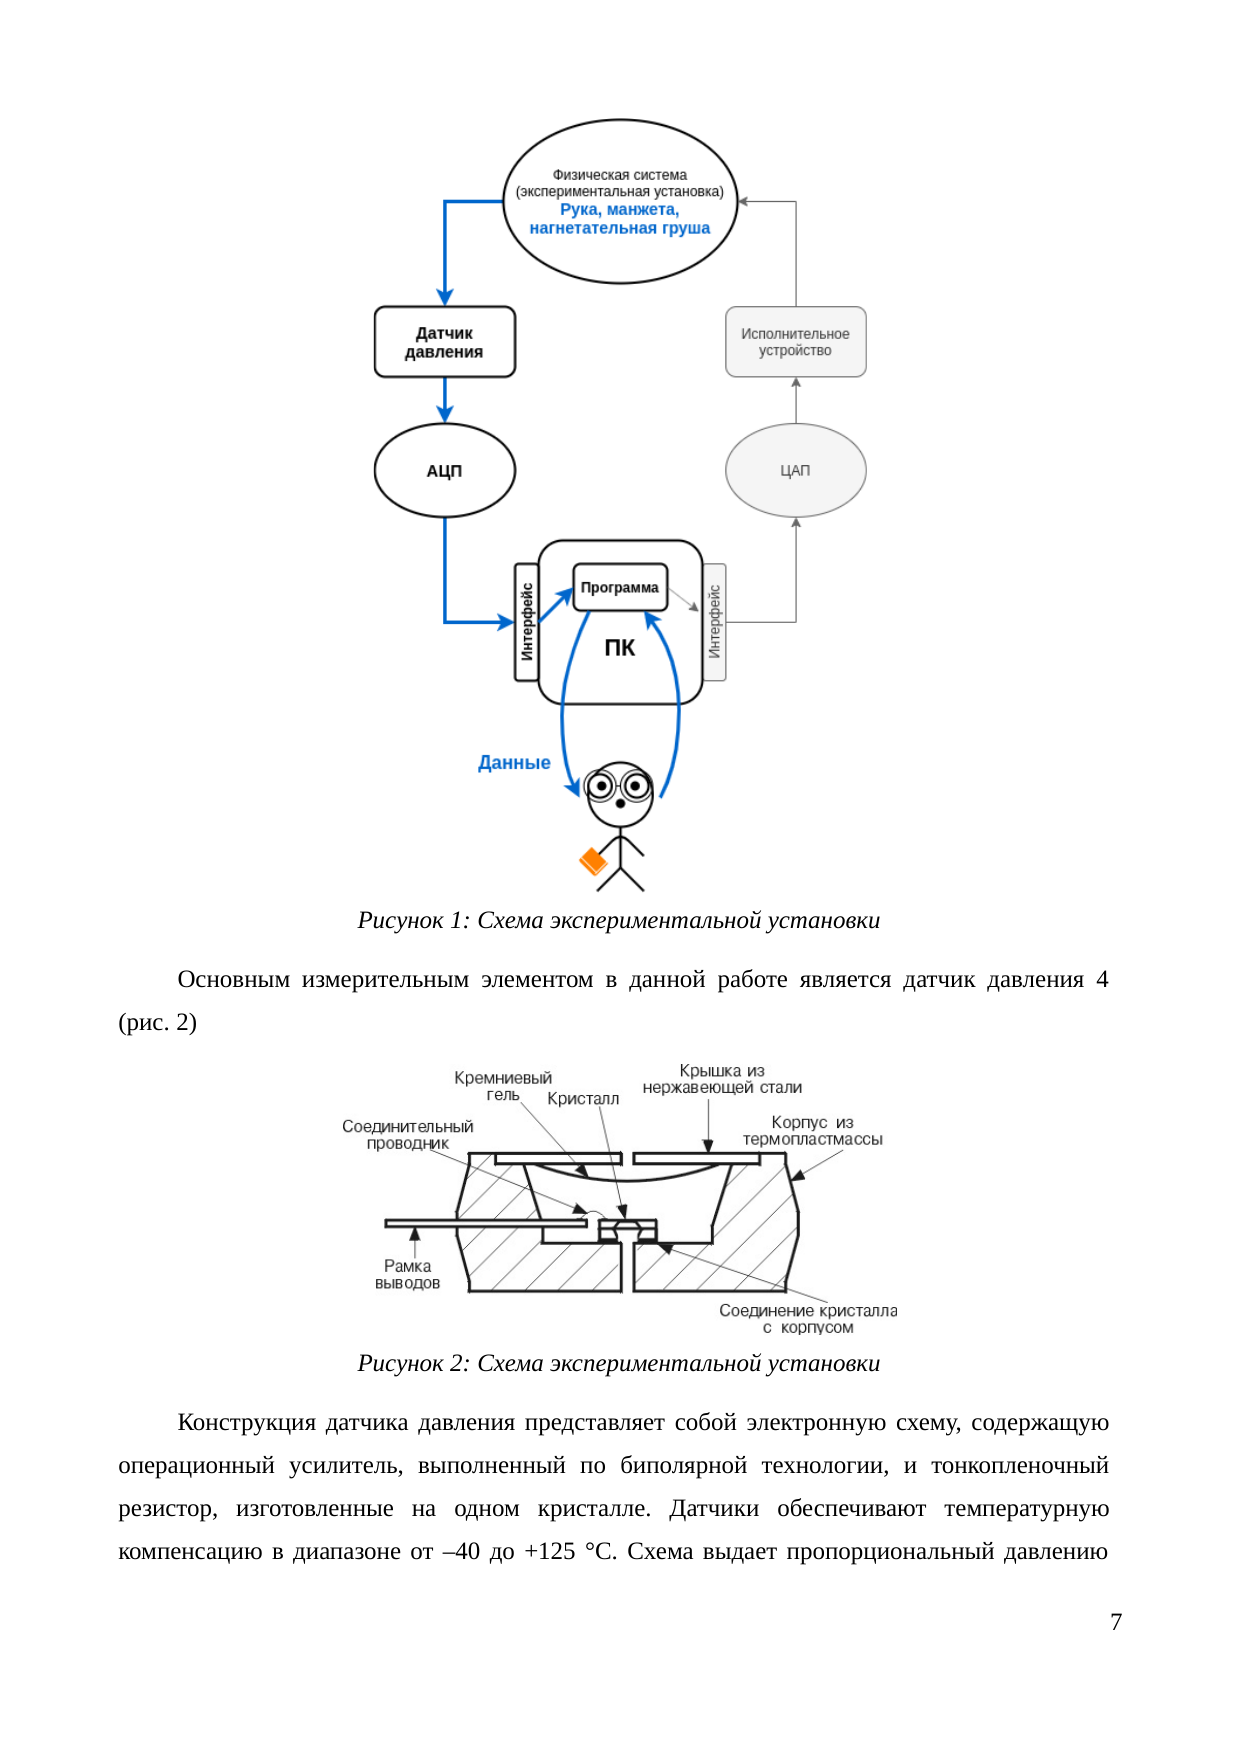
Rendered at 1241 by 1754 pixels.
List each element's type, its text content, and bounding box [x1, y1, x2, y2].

picture [342, 1064, 898, 1336]
text Основным измерительным элементом в данной работе является датчик давления 4 (рис. 2) [118, 964, 1110, 1036]
text Рисунок 1: Схема экспериментальной установки [118, 905, 1122, 934]
text Конструкция датчика давления представляет собой электронную схему, содержащую операционный усилитель, выполненный по биполярной технологии, и тонкопленочный резистор, изготовленные на одном кристалле. Датчики обеспечивают температурную компенсацию в диапазоне от –40 до +125 °C. Схема выдает пропорциональный давлению [118, 1407, 1110, 1565]
text Рисунок 2: Схема экспериментальной установки [118, 1348, 1122, 1377]
picture [373, 118, 867, 893]
